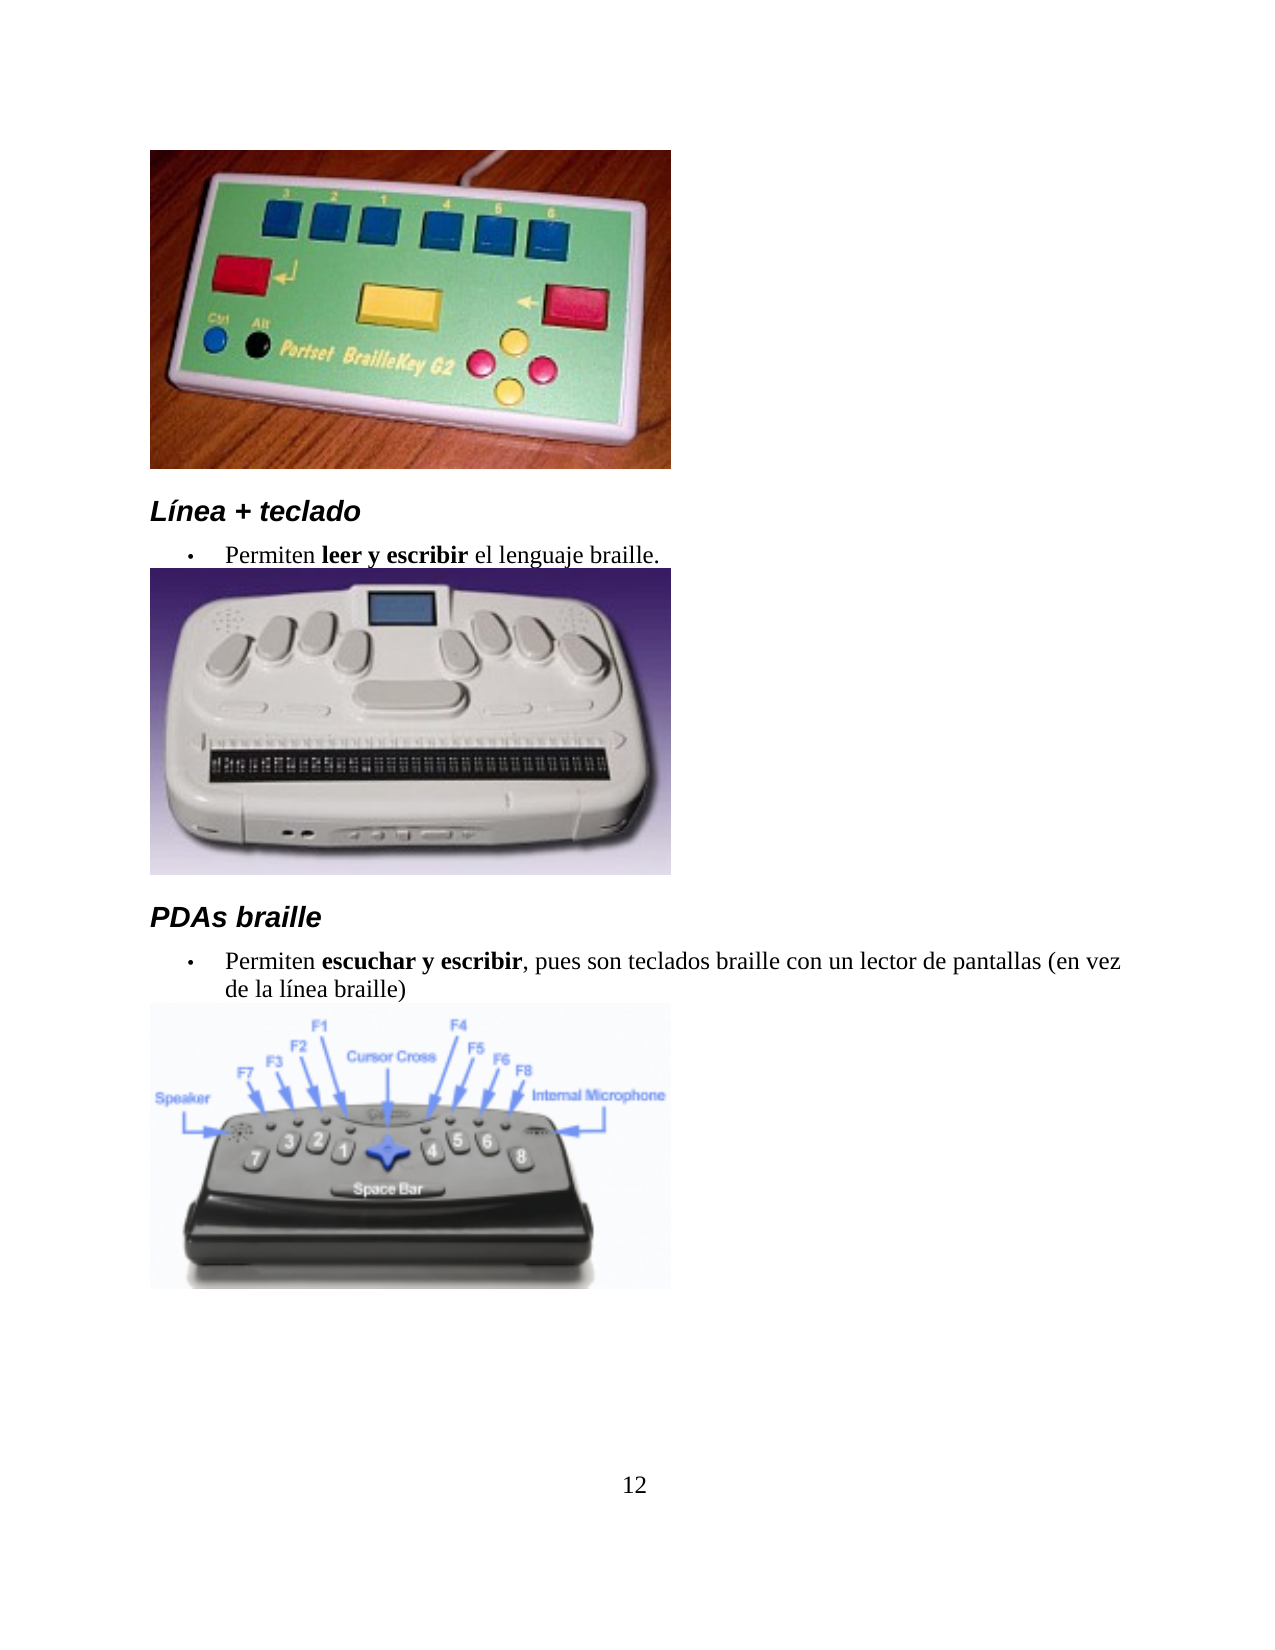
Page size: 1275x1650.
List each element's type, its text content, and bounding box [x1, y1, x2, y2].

list Permiten escuchar y escribir, pues son teclados braille con un lector de pantallas (en vez de la línea braille) [187, 946, 1125, 1003]
subtitle PDAs braille [150, 900, 1125, 933]
picture [150, 150, 671, 469]
picture [150, 1003, 671, 1289]
list Permiten leer y escribir el lenguaje braille. [187, 540, 1125, 568]
picture [150, 568, 671, 875]
subtitle Línea + teclado [150, 494, 1125, 527]
